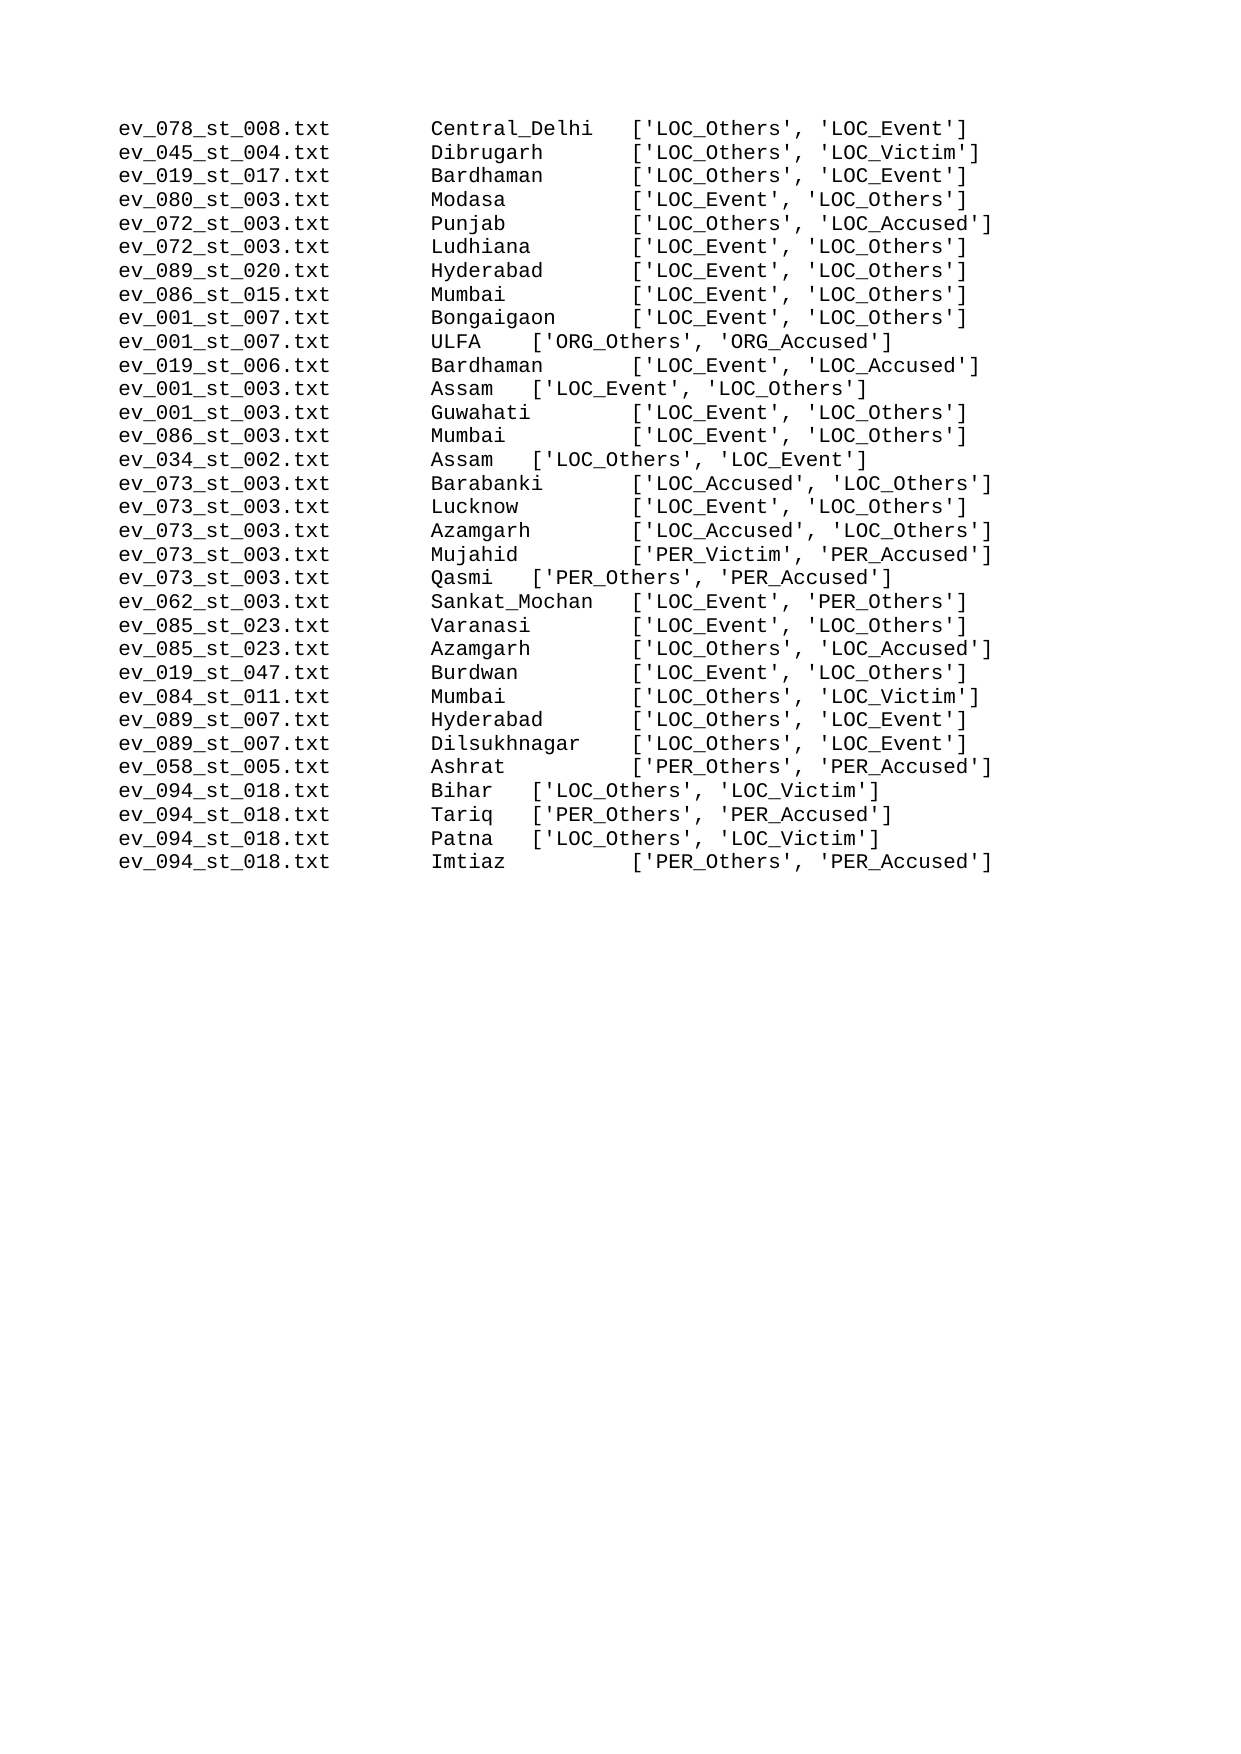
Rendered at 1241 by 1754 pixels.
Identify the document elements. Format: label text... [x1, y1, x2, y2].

text ev_080_st_003.txt Modasa ['LOC_Event', 'LOC_Others'] [118, 189, 1122, 213]
text ev_072_st_003.txt Punjab ['LOC_Others', 'LOC_Accused'] [118, 213, 1122, 236]
text ev_089_st_007.txt Dilsukhnagar ['LOC_Others', 'LOC_Event'] [118, 733, 1122, 757]
text ev_058_st_005.txt Ashrat ['PER_Others', 'PER_Accused'] [118, 757, 1122, 780]
text ev_001_st_003.txt Assam ['LOC_Event', 'LOC_Others'] [118, 378, 1122, 402]
text ev_001_st_003.txt Guwahati ['LOC_Event', 'LOC_Others'] [118, 402, 1122, 426]
text ev_019_st_006.txt Bardhaman ['LOC_Event', 'LOC_Accused'] [118, 354, 1122, 378]
text ev_045_st_004.txt Dibrugarh ['LOC_Others', 'LOC_Victim'] [118, 142, 1122, 165]
text ev_062_st_003.txt Sankat_Mochan ['LOC_Event', 'PER_Others'] [118, 591, 1122, 615]
text ev_086_st_003.txt Mumbai ['LOC_Event', 'LOC_Others'] [118, 426, 1122, 449]
text ev_094_st_018.txt Patna ['LOC_Others', 'LOC_Victim'] [118, 827, 1122, 851]
text ev_073_st_003.txt Barabanki ['LOC_Accused', 'LOC_Others'] [118, 473, 1122, 496]
text ev_094_st_018.txt Imtiaz ['PER_Others', 'PER_Accused'] [118, 851, 1122, 875]
text ev_089_st_020.txt Hyderabad ['LOC_Event', 'LOC_Others'] [118, 260, 1122, 284]
text ev_073_st_003.txt Mujahid ['PER_Victim', 'PER_Accused'] [118, 544, 1122, 567]
text ev_078_st_008.txt Central_Delhi ['LOC_Others', 'LOC_Event'] [118, 118, 1122, 142]
text ev_072_st_003.txt Ludhiana ['LOC_Event', 'LOC_Others'] [118, 236, 1122, 260]
text ev_089_st_007.txt Hyderabad ['LOC_Others', 'LOC_Event'] [118, 709, 1122, 733]
text ev_086_st_015.txt Mumbai ['LOC_Event', 'LOC_Others'] [118, 284, 1122, 307]
text ev_084_st_011.txt Mumbai ['LOC_Others', 'LOC_Victim'] [118, 686, 1122, 709]
text ev_073_st_003.txt Lucknow ['LOC_Event', 'LOC_Others'] [118, 496, 1122, 520]
text ev_073_st_003.txt Qasmi ['PER_Others', 'PER_Accused'] [118, 567, 1122, 591]
text ev_034_st_002.txt Assam ['LOC_Others', 'LOC_Event'] [118, 449, 1122, 473]
text ev_085_st_023.txt Varanasi ['LOC_Event', 'LOC_Others'] [118, 615, 1122, 638]
text ev_094_st_018.txt Tariq ['PER_Others', 'PER_Accused'] [118, 804, 1122, 827]
text ev_019_st_047.txt Burdwan ['LOC_Event', 'LOC_Others'] [118, 662, 1122, 686]
text ev_019_st_017.txt Bardhaman ['LOC_Others', 'LOC_Event'] [118, 165, 1122, 189]
text ev_085_st_023.txt Azamgarh ['LOC_Others', 'LOC_Accused'] [118, 638, 1122, 662]
text ev_073_st_003.txt Azamgarh ['LOC_Accused', 'LOC_Others'] [118, 520, 1122, 544]
text ev_001_st_007.txt Bongaigaon ['LOC_Event', 'LOC_Others'] [118, 307, 1122, 331]
text ev_001_st_007.txt ULFA ['ORG_Others', 'ORG_Accused'] [118, 331, 1122, 354]
text ev_094_st_018.txt Bihar ['LOC_Others', 'LOC_Victim'] [118, 780, 1122, 804]
